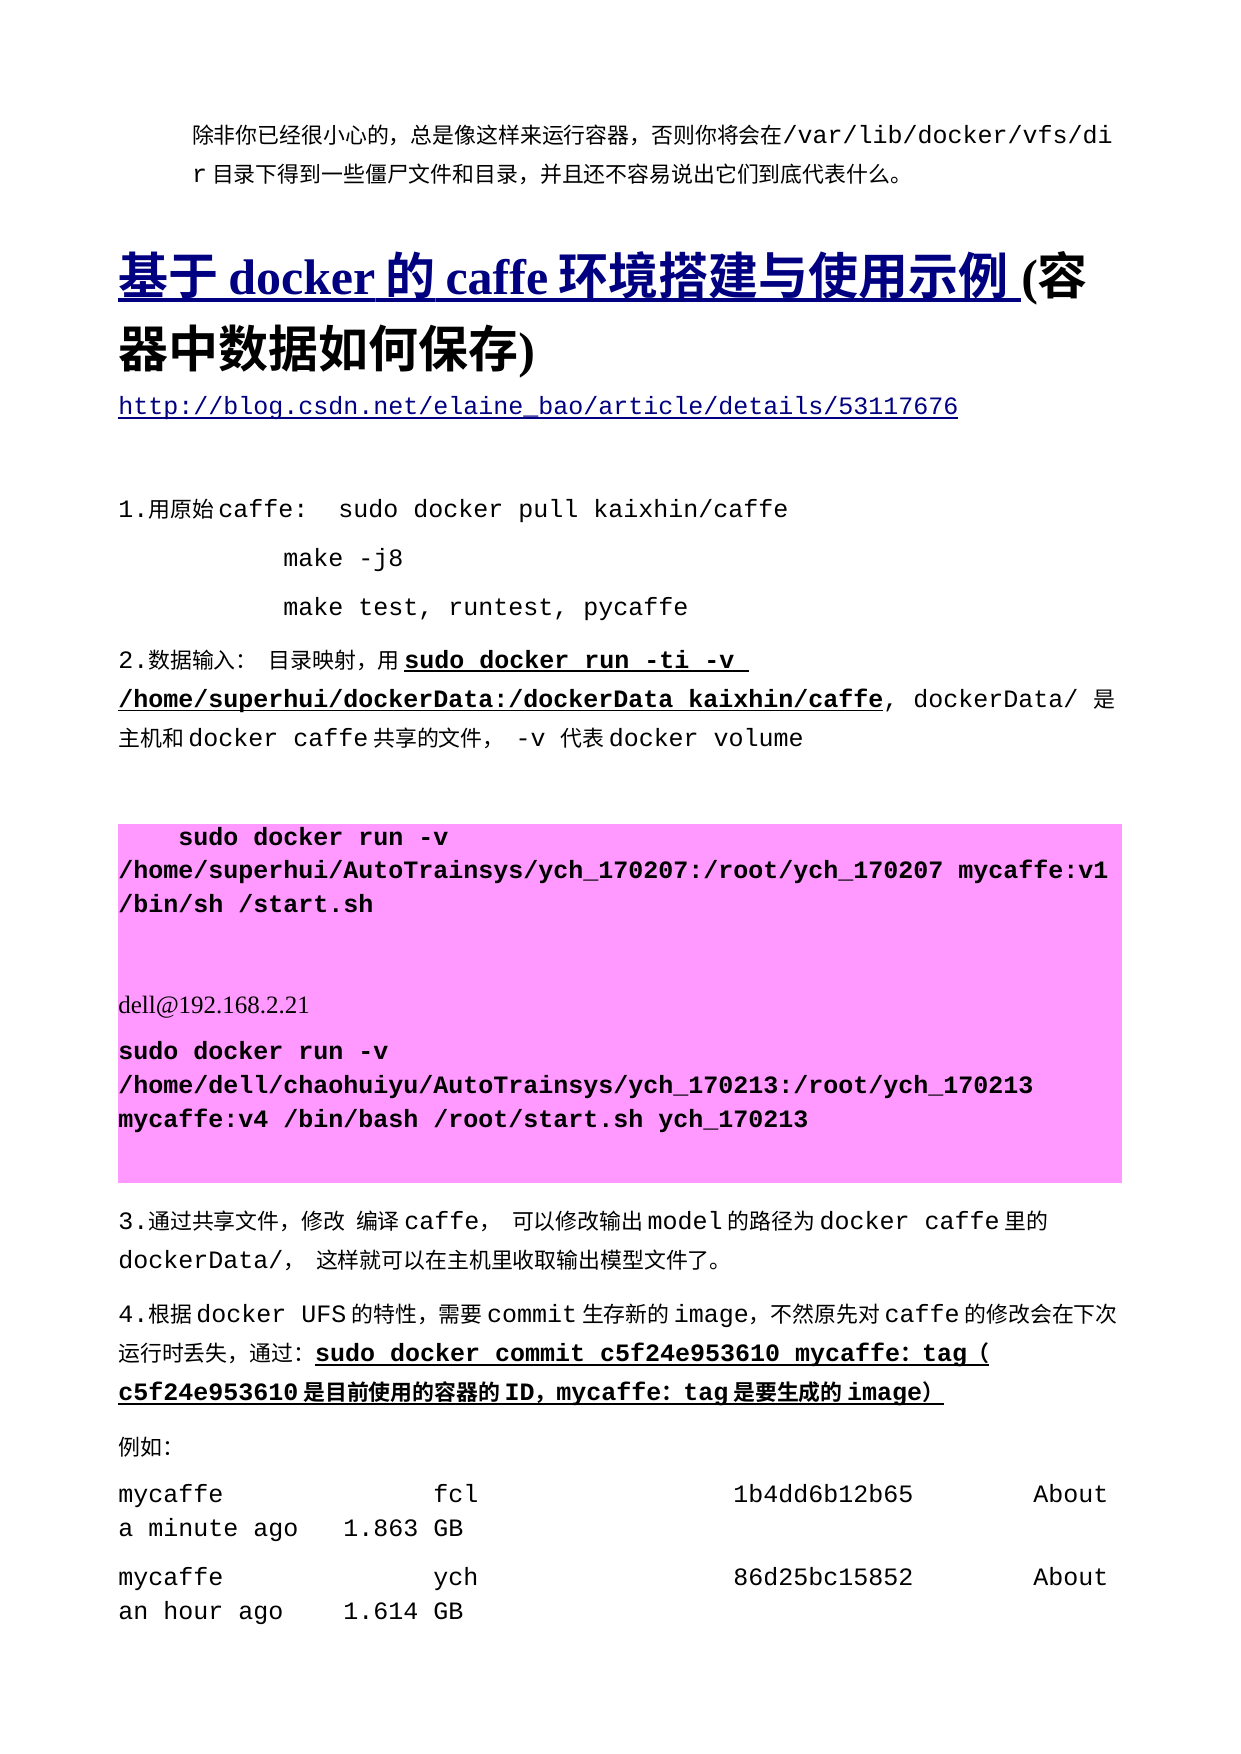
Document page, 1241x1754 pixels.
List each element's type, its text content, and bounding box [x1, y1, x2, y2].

text dell@192.168.2.21 [118, 990, 1122, 1018]
text 3.通过共享文件，修改 编译caffe， 可以修改输出model的路径为docker caffe里的 dockerData/， 这样就可以在主机里收取输出模型文件了。 [118, 1204, 1122, 1276]
text 1.用原始caffe: sudo docker pull kaixhin/caffe [118, 492, 1122, 524]
text sudo docker run -v /home/dell/chaohuiyu/AutoTrainsys/ych_170213:/root/ych_170213 mycaffe:v4 /bin/bash /root/start.sh ych_170213 [118, 1039, 1122, 1135]
text 4.根据docker UFS的特性，需要commit生存新的image，不然原先对caffe的修改会在下次运行时丢失，通过：sudo docker commit c5f24e953610 mycaffe：tag（ c5f24e953610是目前使用的容器的ID，mycaffe：tag是要生成的image） [118, 1297, 1122, 1408]
text 2.数据输入： 目录映射，用sudo docker run -ti -v /home/superhui/dockerData:/dockerData kaixhin/caffe, dockerData/ 是主机和docker caffe共享的文件， -v 代表docker volume [118, 643, 1122, 754]
text http://blog.csdn.net/elaine_bao/article/details/53117676 [118, 394, 1122, 422]
text mycaffe ych 86d25bc15852 About an hour ago 1.614 GB [118, 1564, 1122, 1627]
subtitle 基于docker的caffe环境搭建与使用示例 (容器中数据如何保存) [118, 236, 1122, 381]
text make -j8 [118, 546, 1122, 574]
text sudo docker run -v /home/superhui/AutoTrainsys/ych_170207:/root/ych_170207 mycaffe:v1 /bin/sh /start.sh [118, 824, 1122, 920]
text make test, runtest, pycaffe [118, 594, 1122, 622]
list 除非你已经很小心的，总是像这样来运行容器，否则你将会在/var/lib/docker/vfs/dir目录下得到一些僵尸文件和目录，并且还不容易说出它们到底代表什么。 [162, 118, 1122, 190]
text 例如： [118, 1429, 1122, 1461]
text mycaffe fcl 1b4dd6b12b65 About a minute ago 1.863 GB [118, 1482, 1122, 1544]
